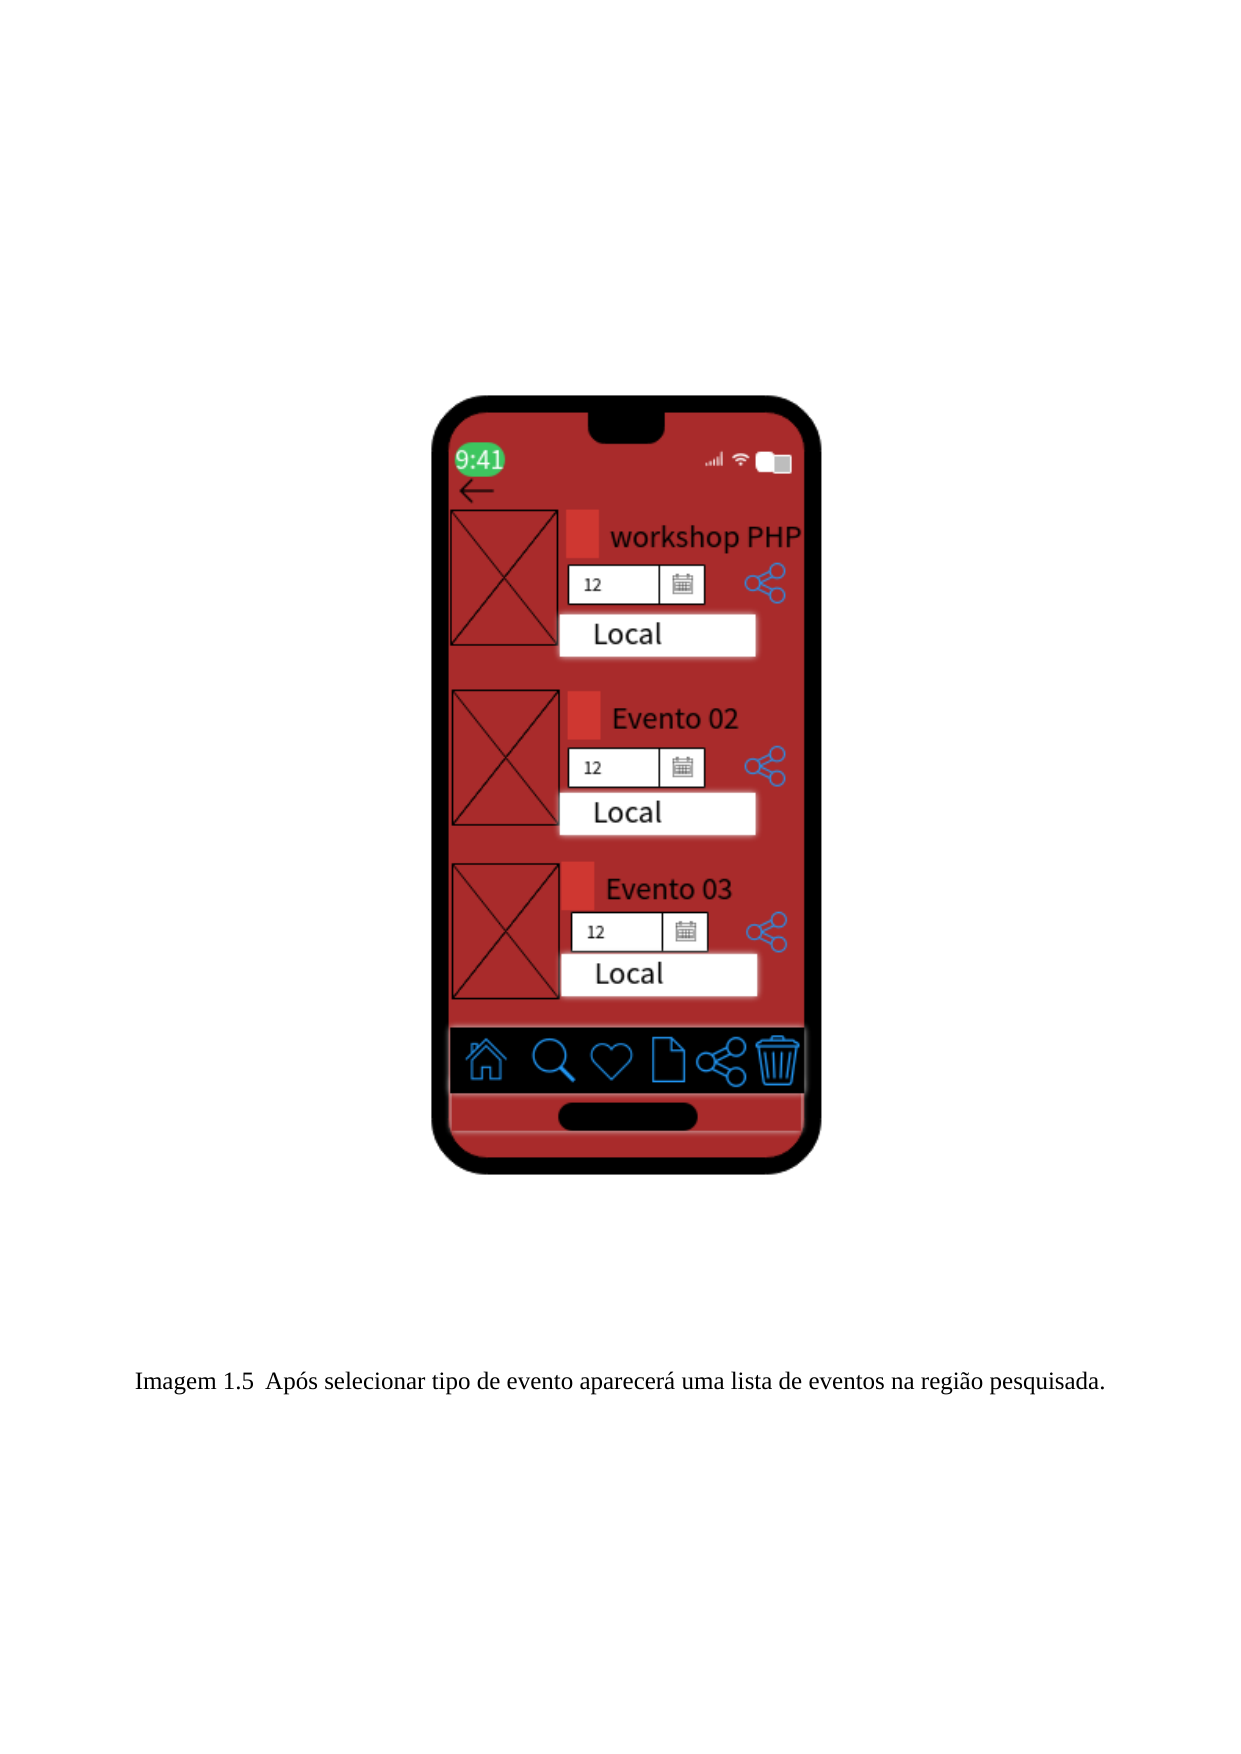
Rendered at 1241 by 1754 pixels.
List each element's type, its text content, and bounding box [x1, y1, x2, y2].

picture [322, 380, 899, 1347]
text Imagem 1.5 Após selecionar tipo de evento aparecerá uma lista de eventos na região pesquisada. [118, 1366, 1122, 1395]
